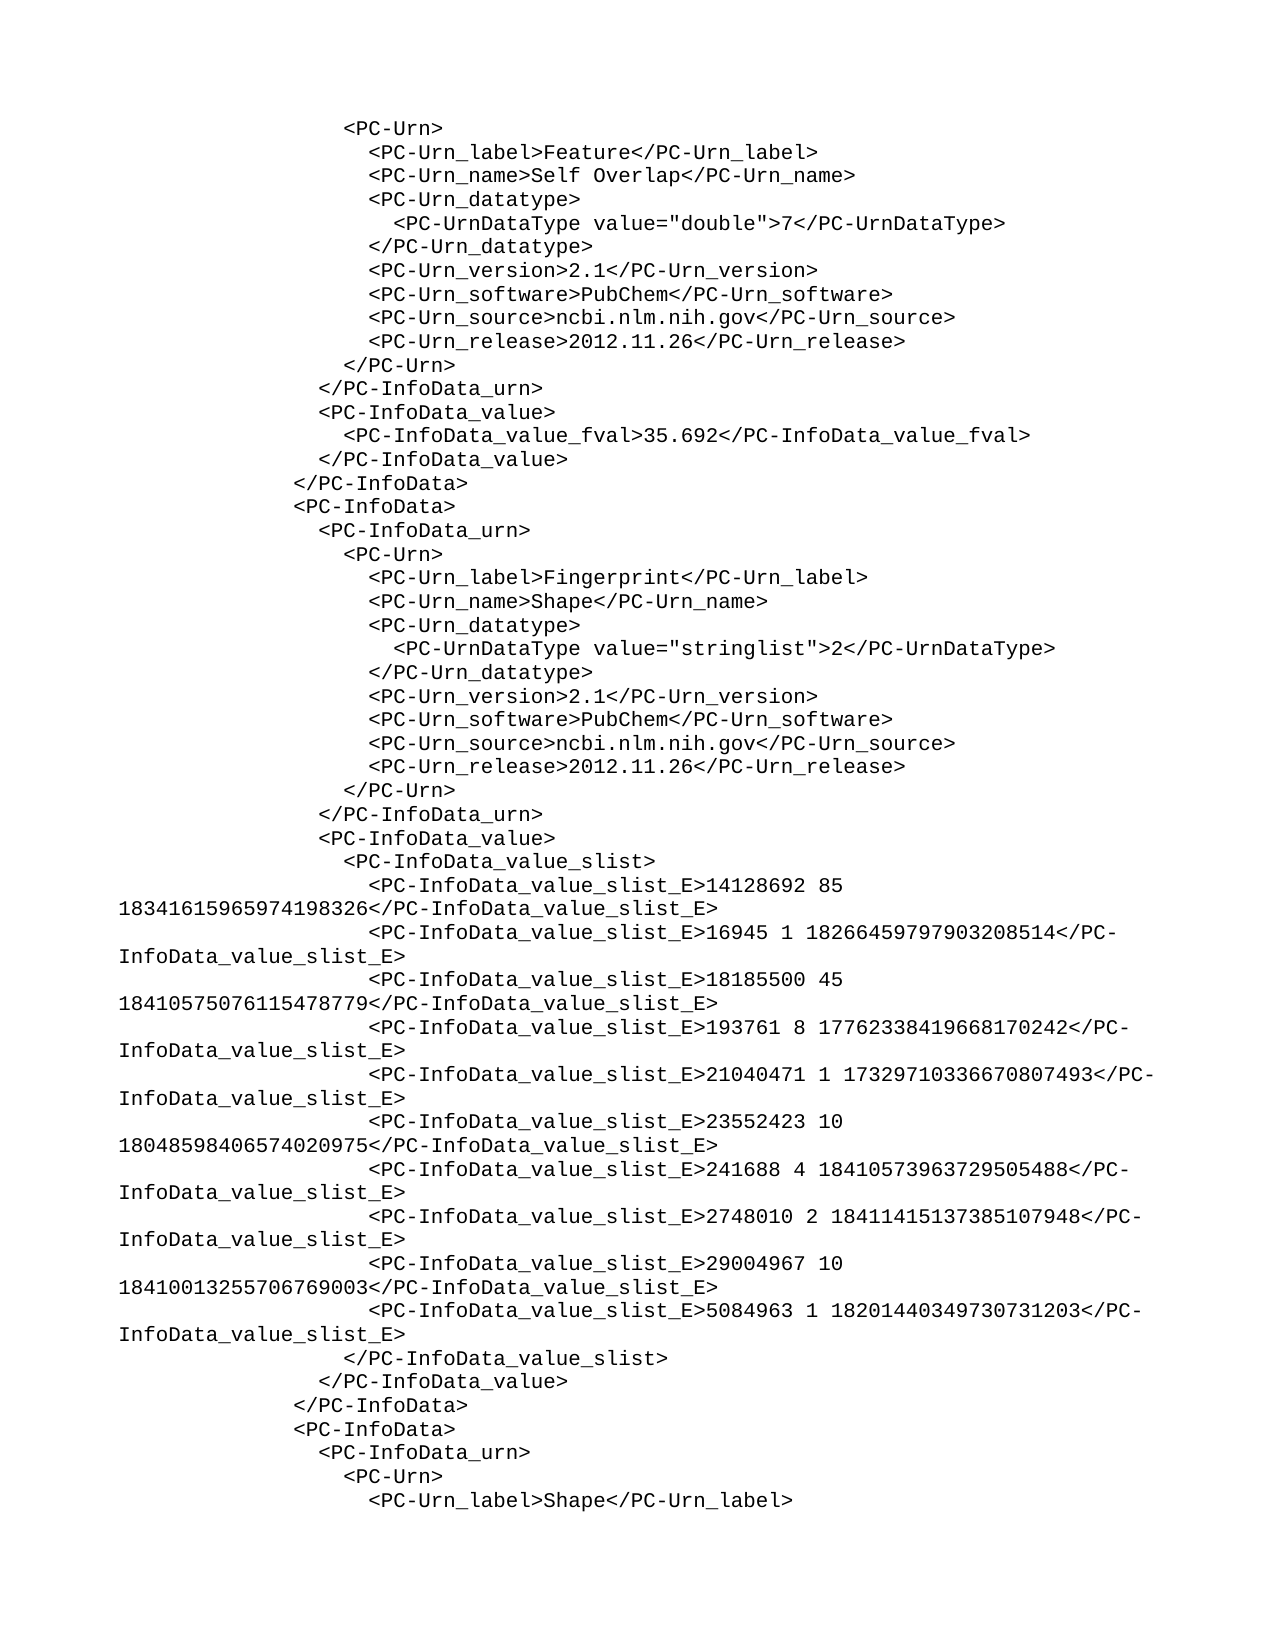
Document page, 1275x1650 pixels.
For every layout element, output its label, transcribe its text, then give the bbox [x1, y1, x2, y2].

text <PC-InfoData_value> [118, 402, 1157, 426]
text </PC-InfoData_urn> [118, 378, 1157, 402]
text <PC-InfoData> [118, 496, 1157, 520]
text <PC-InfoData_value_slist> [118, 851, 1157, 875]
text </PC-InfoData> [118, 473, 1157, 496]
text <PC-InfoData_value_slist_E>21040471 1 17329710336670807493</PC-InfoData_value_slist_E> [118, 1064, 1157, 1111]
text <PC-InfoData_value_slist_E>193761 8 17762338419668170242</PC-InfoData_value_slist_E> [118, 1017, 1157, 1064]
text <PC-Urn_datatype> [118, 189, 1157, 213]
text <PC-Urn_datatype> [118, 615, 1157, 638]
text <PC-Urn> [118, 544, 1157, 567]
text <PC-InfoData_value_slist_E>18185500 45 18410575076115478779</PC-InfoData_value_slist_E> [118, 969, 1157, 1017]
text <PC-UrnDataType value="stringlist">2</PC-UrnDataType> [118, 638, 1157, 662]
text <PC-Urn_label>Fingerprint</PC-Urn_label> [118, 567, 1157, 591]
text <PC-Urn_software>PubChem</PC-Urn_software> [118, 709, 1157, 733]
text <PC-Urn_release>2012.11.26</PC-Urn_release> [118, 331, 1157, 354]
text <PC-Urn_source>ncbi.nlm.nih.gov</PC-Urn_source> [118, 733, 1157, 757]
text </PC-Urn> [118, 354, 1157, 378]
text <PC-Urn_version>2.1</PC-Urn_version> [118, 686, 1157, 709]
text <PC-InfoData_urn> [118, 520, 1157, 544]
text <PC-Urn_label>Feature</PC-Urn_label> [118, 142, 1157, 165]
text <PC-InfoData_value> [118, 827, 1157, 851]
text <PC-InfoData_value_slist_E>16945 1 18266459797903208514</PC-InfoData_value_slist_E> [118, 922, 1157, 969]
text </PC-InfoData_value_slist> [118, 1348, 1157, 1371]
text <PC-InfoData_value_fval>35.692</PC-InfoData_value_fval> [118, 426, 1157, 449]
text <PC-Urn_release>2012.11.26</PC-Urn_release> [118, 757, 1157, 780]
text <PC-InfoData> [118, 1419, 1157, 1442]
text <PC-InfoData_value_slist_E>2748010 2 18411415137385107948</PC-InfoData_value_slist_E> [118, 1206, 1157, 1253]
text <PC-Urn_name>Shape</PC-Urn_name> [118, 591, 1157, 615]
text <PC-Urn_software>PubChem</PC-Urn_software> [118, 284, 1157, 307]
text <PC-InfoData_value_slist_E>29004967 10 18410013255706769003</PC-InfoData_value_slist_E> [118, 1253, 1157, 1300]
text </PC-InfoData_value> [118, 449, 1157, 473]
text <PC-Urn_label>Shape</PC-Urn_label> [118, 1489, 1157, 1513]
text </PC-Urn_datatype> [118, 236, 1157, 260]
text <PC-UrnDataType value="double">7</PC-UrnDataType> [118, 213, 1157, 236]
text <PC-Urn_source>ncbi.nlm.nih.gov</PC-Urn_source> [118, 307, 1157, 331]
text <PC-Urn_version>2.1</PC-Urn_version> [118, 260, 1157, 284]
text <PC-InfoData_value_slist_E>5084963 1 18201440349730731203</PC-InfoData_value_slist_E> [118, 1300, 1157, 1348]
text </PC-InfoData> [118, 1395, 1157, 1419]
text </PC-InfoData_value> [118, 1371, 1157, 1395]
text <PC-Urn> [118, 118, 1157, 142]
text <PC-Urn> [118, 1466, 1157, 1489]
text <PC-InfoData_value_slist_E>23552423 10 18048598406574020975</PC-InfoData_value_slist_E> [118, 1111, 1157, 1158]
text <PC-InfoData_value_slist_E>14128692 85 18341615965974198326</PC-InfoData_value_slist_E> [118, 875, 1157, 922]
text </PC-Urn_datatype> [118, 662, 1157, 686]
text <PC-InfoData_value_slist_E>241688 4 18410573963729505488</PC-InfoData_value_slist_E> [118, 1158, 1157, 1206]
text </PC-Urn> [118, 780, 1157, 804]
text <PC-InfoData_urn> [118, 1442, 1157, 1466]
text </PC-InfoData_urn> [118, 804, 1157, 827]
text <PC-Urn_name>Self Overlap</PC-Urn_name> [118, 165, 1157, 189]
